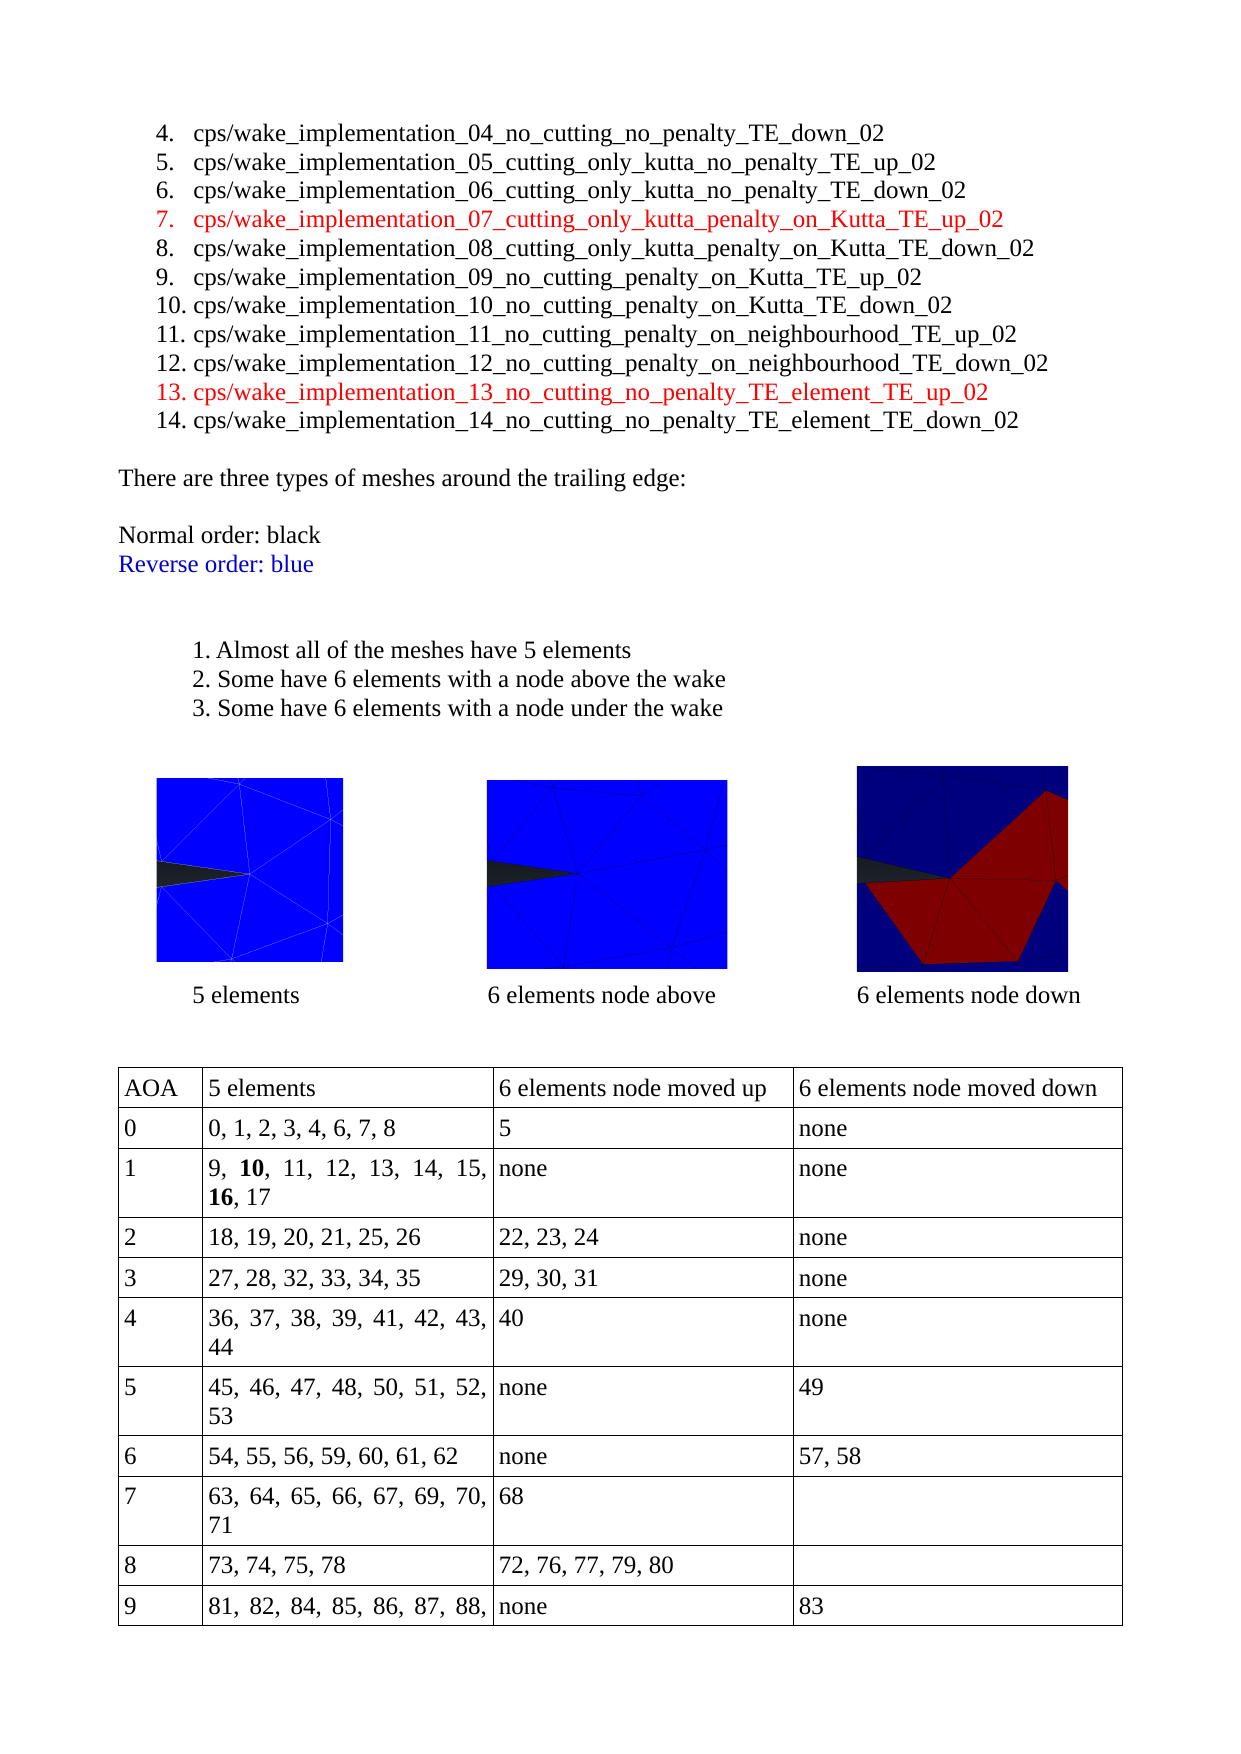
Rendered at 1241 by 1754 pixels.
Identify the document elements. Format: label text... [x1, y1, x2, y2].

table_header 6 elements node moved up [494, 1068, 793, 1107]
picture [486, 780, 728, 969]
table_cell 18, 19, 20, 21, 25, 26 [203, 1218, 493, 1257]
table_header AOA [119, 1068, 202, 1107]
picture [856, 766, 1069, 972]
table_header 5 elements [203, 1068, 493, 1107]
table_cell 9, 10, 11, 12, 13, 14, 15, 16, 17 [203, 1149, 493, 1217]
table_cell 57, 58 [794, 1436, 1122, 1476]
list cps/wake_implementation_14_no_cutting_no_penalty_TE_element_TE_down_02 [156, 406, 1122, 434]
table_cell 7 [119, 1477, 202, 1545]
table_cell 6 [119, 1436, 202, 1476]
table_cell none [794, 1149, 1122, 1217]
table_cell 54, 55, 56, 59, 60, 61, 62 [203, 1436, 493, 1476]
table_cell 1 [119, 1149, 202, 1217]
list cps/wake_implementation_13_no_cutting_no_penalty_TE_element_TE_up_02 [156, 377, 1122, 406]
table_cell none [494, 1367, 793, 1435]
list cps/wake_implementation_06_cutting_only_kutta_no_penalty_TE_down_02 [156, 176, 1122, 204]
table_cell 29, 30, 31 [494, 1258, 793, 1297]
picture [156, 778, 344, 962]
text Normal order: black [118, 521, 1122, 549]
list cps/wake_implementation_09_no_cutting_penalty_on_Kutta_TE_up_02 [156, 262, 1122, 291]
table_cell 73, 74, 75, 78 [203, 1546, 493, 1585]
table_cell none [494, 1149, 793, 1217]
table_cell 72, 76, 77, 79, 80 [494, 1546, 793, 1585]
table_cell none [494, 1586, 793, 1625]
text 5 elements 6 elements node above 6 elements node down [118, 981, 1122, 1009]
table_cell 4 [119, 1298, 202, 1366]
list cps/wake_implementation_07_cutting_only_kutta_penalty_on_Kutta_TE_up_02 [156, 204, 1122, 233]
table_cell 5 [119, 1367, 202, 1435]
table_cell 22, 23, 24 [494, 1218, 793, 1257]
table_cell none [794, 1258, 1122, 1297]
table_cell 9 [119, 1586, 202, 1625]
table_cell 5 [494, 1108, 793, 1147]
list cps/wake_implementation_11_no_cutting_penalty_on_neighbourhood_TE_up_02 [156, 319, 1122, 348]
table_cell 45, 46, 47, 48, 50, 51, 52, 53 [203, 1367, 493, 1435]
table_cell none [494, 1436, 793, 1476]
table_cell 63, 64, 65, 66, 67, 69, 70, 71 [203, 1477, 493, 1545]
text There are three types of meshes around the trailing edge: [118, 463, 1122, 492]
table_cell none [794, 1218, 1122, 1257]
table_cell 8 [119, 1546, 202, 1585]
text 3. Some have 6 elements with a node under the wake [192, 693, 1122, 722]
table_cell 49 [794, 1367, 1122, 1435]
list cps/wake_implementation_12_no_cutting_penalty_on_neighbourhood_TE_down_02 [156, 348, 1122, 377]
table_cell 36, 37, 38, 39, 41, 42, 43, 44 [203, 1298, 493, 1366]
table_cell 2 [119, 1218, 202, 1257]
table_cell 3 [119, 1258, 202, 1297]
table_cell [794, 1546, 1122, 1585]
list cps/wake_implementation_10_no_cutting_penalty_on_Kutta_TE_down_02 [156, 291, 1122, 319]
table_header 6 elements node moved down [794, 1068, 1122, 1107]
table_cell 83 [794, 1586, 1122, 1625]
table_cell none [794, 1108, 1122, 1147]
table_cell 27, 28, 32, 33, 34, 35 [203, 1258, 493, 1297]
text Reverse order: blue [118, 549, 1122, 578]
table_cell 68 [494, 1477, 793, 1545]
list cps/wake_implementation_05_cutting_only_kutta_no_penalty_TE_up_02 [156, 147, 1122, 176]
text 2. Some have 6 elements with a node above the wake [192, 664, 1122, 693]
table_cell 81, 82, 84, 85, 86, 87, 88, [203, 1586, 493, 1625]
table_cell [794, 1477, 1122, 1545]
table_cell 0, 1, 2, 3, 4, 6, 7, 8 [203, 1108, 493, 1147]
table_cell none [794, 1298, 1122, 1366]
table_cell 40 [494, 1298, 793, 1366]
list cps/wake_implementation_08_cutting_only_kutta_penalty_on_Kutta_TE_down_02 [156, 233, 1122, 262]
table_cell 0 [119, 1108, 202, 1147]
list cps/wake_implementation_04_no_cutting_no_penalty_TE_down_02 [156, 118, 1122, 147]
text 1. Almost all of the meshes have 5 elements [192, 636, 1122, 664]
